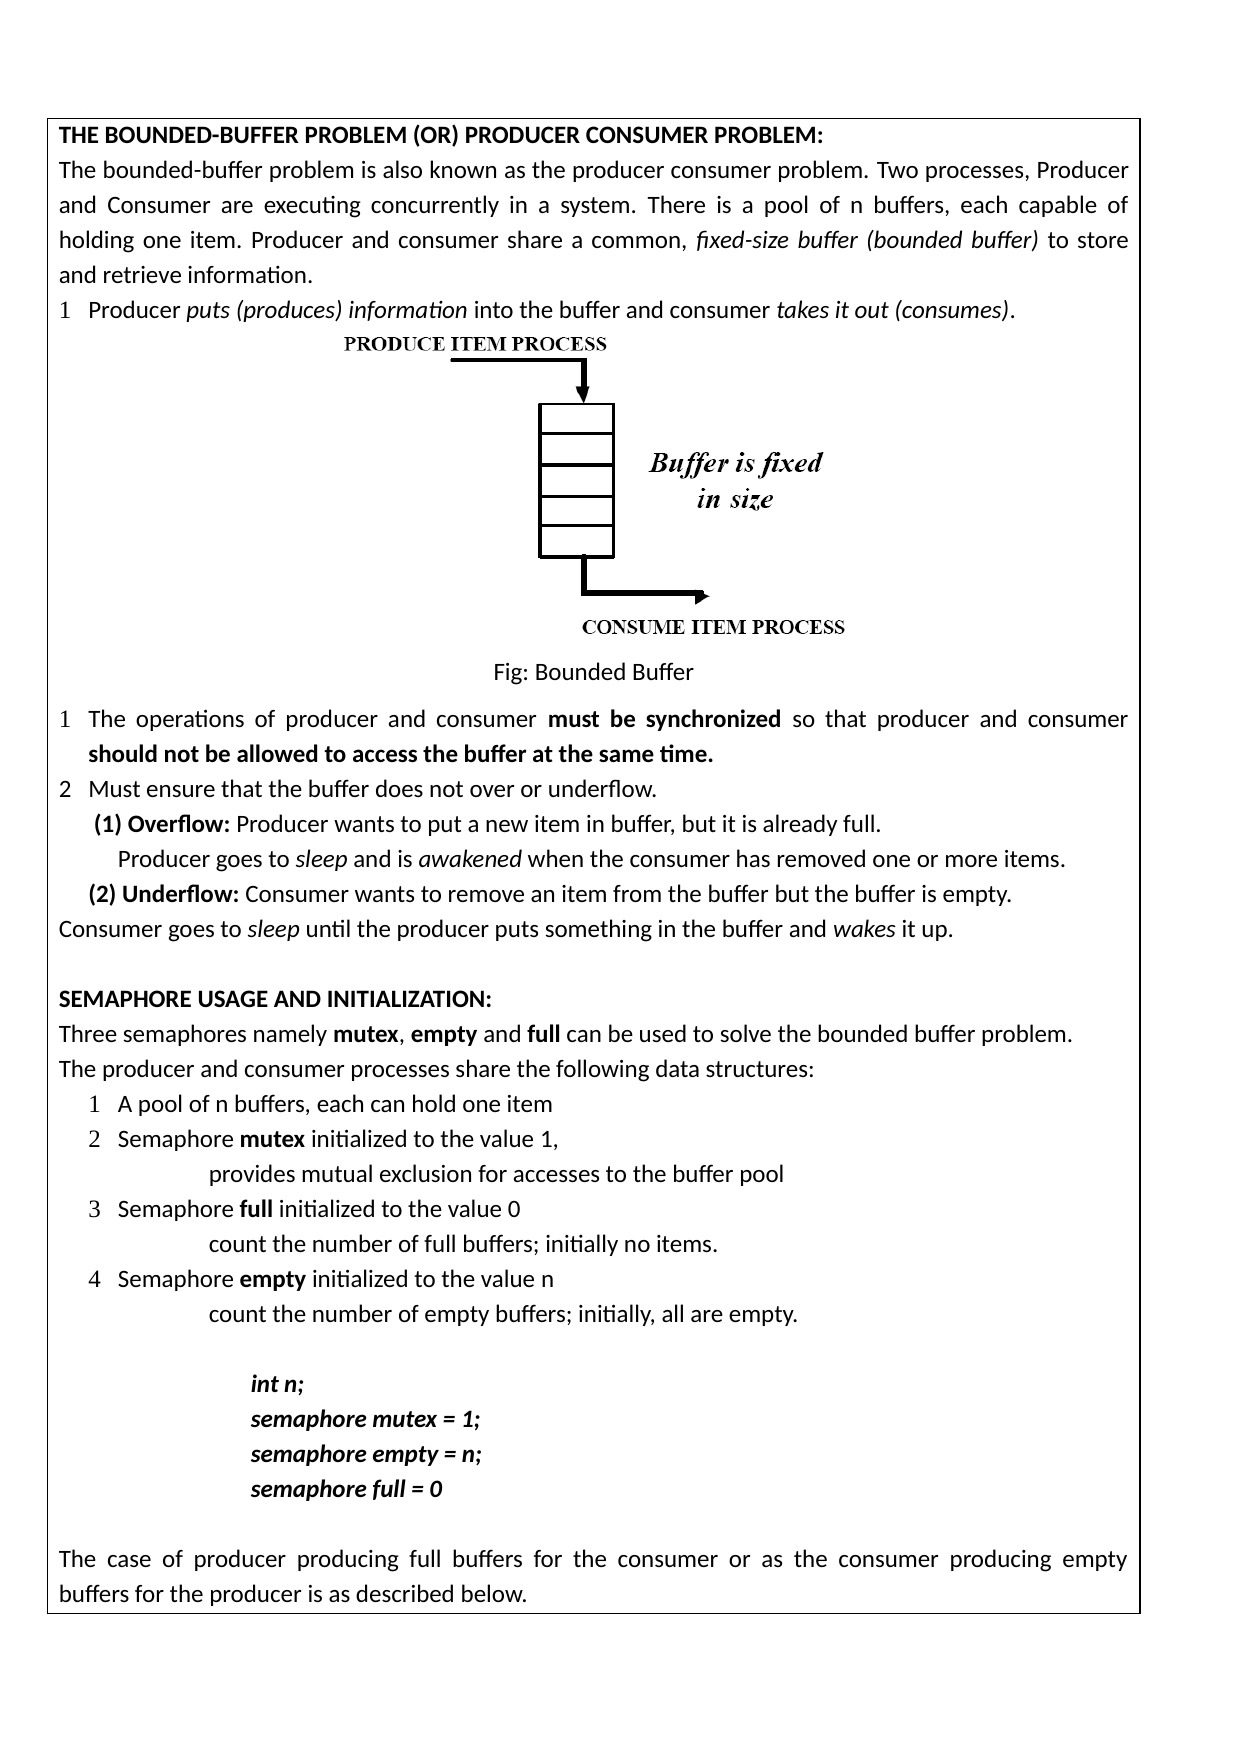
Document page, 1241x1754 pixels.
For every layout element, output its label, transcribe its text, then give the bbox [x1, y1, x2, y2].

picture [337, 329, 850, 639]
table_cell THE BOUNDED-BUFFER PROBLEM (OR) PRODUCER CONSUMER PROBLEM: The bounded-buffer problem is also known as the producer consumer problem. Two processes, Producer and Consumer are executing concurrently in a system. There is a pool of n buffers, each capable of holding one item. Producer and consumer share a common, fixed-size buffer (bounded buffer) to store and retrieve information. Producer puts (produces) information into the buffer and consumer takes it out (consumes). Fig: Bounded Buffer The operations of producer and consumer must be synchronized so that producer and consumer should not be allowed to access the buffer at the same time. Must ensure that the buffer does not over or underflow. (1) Overflow: Producer wants to put a new item in buffer, but it is already full. Producer goes to sleep and is awakened when the consumer has removed one or more items. (2) Underflow: Consumer wants to remove an item from the buffer but the buffer is empty. Consumer goes to sleep until the producer puts something in the buffer and wakes it up. SEMAPHORE USAGE AND INITIALIZATION: Three semaphores namely mutex, empty and full can be used to solve the bounded buffer problem. The producer and consumer processes share the following data structures: A pool of n buffers, each can hold one item Semaphore mutex initialized to the value 1, provides mutual exclusion for accesses to the buffer pool Semaphore full initialized to the value 0 count the number of full buffers; initially no items. Semaphore empty initialized to the value n count the number of empty buffers; initially, all are empty. int n; semaphore mutex = 1; semaphore empty = n; semaphore full = 0 The case of producer producing full buffers for the consumer or as the consumer producing empty buffers for the producer is as described below. [48, 119, 1139, 1613]
